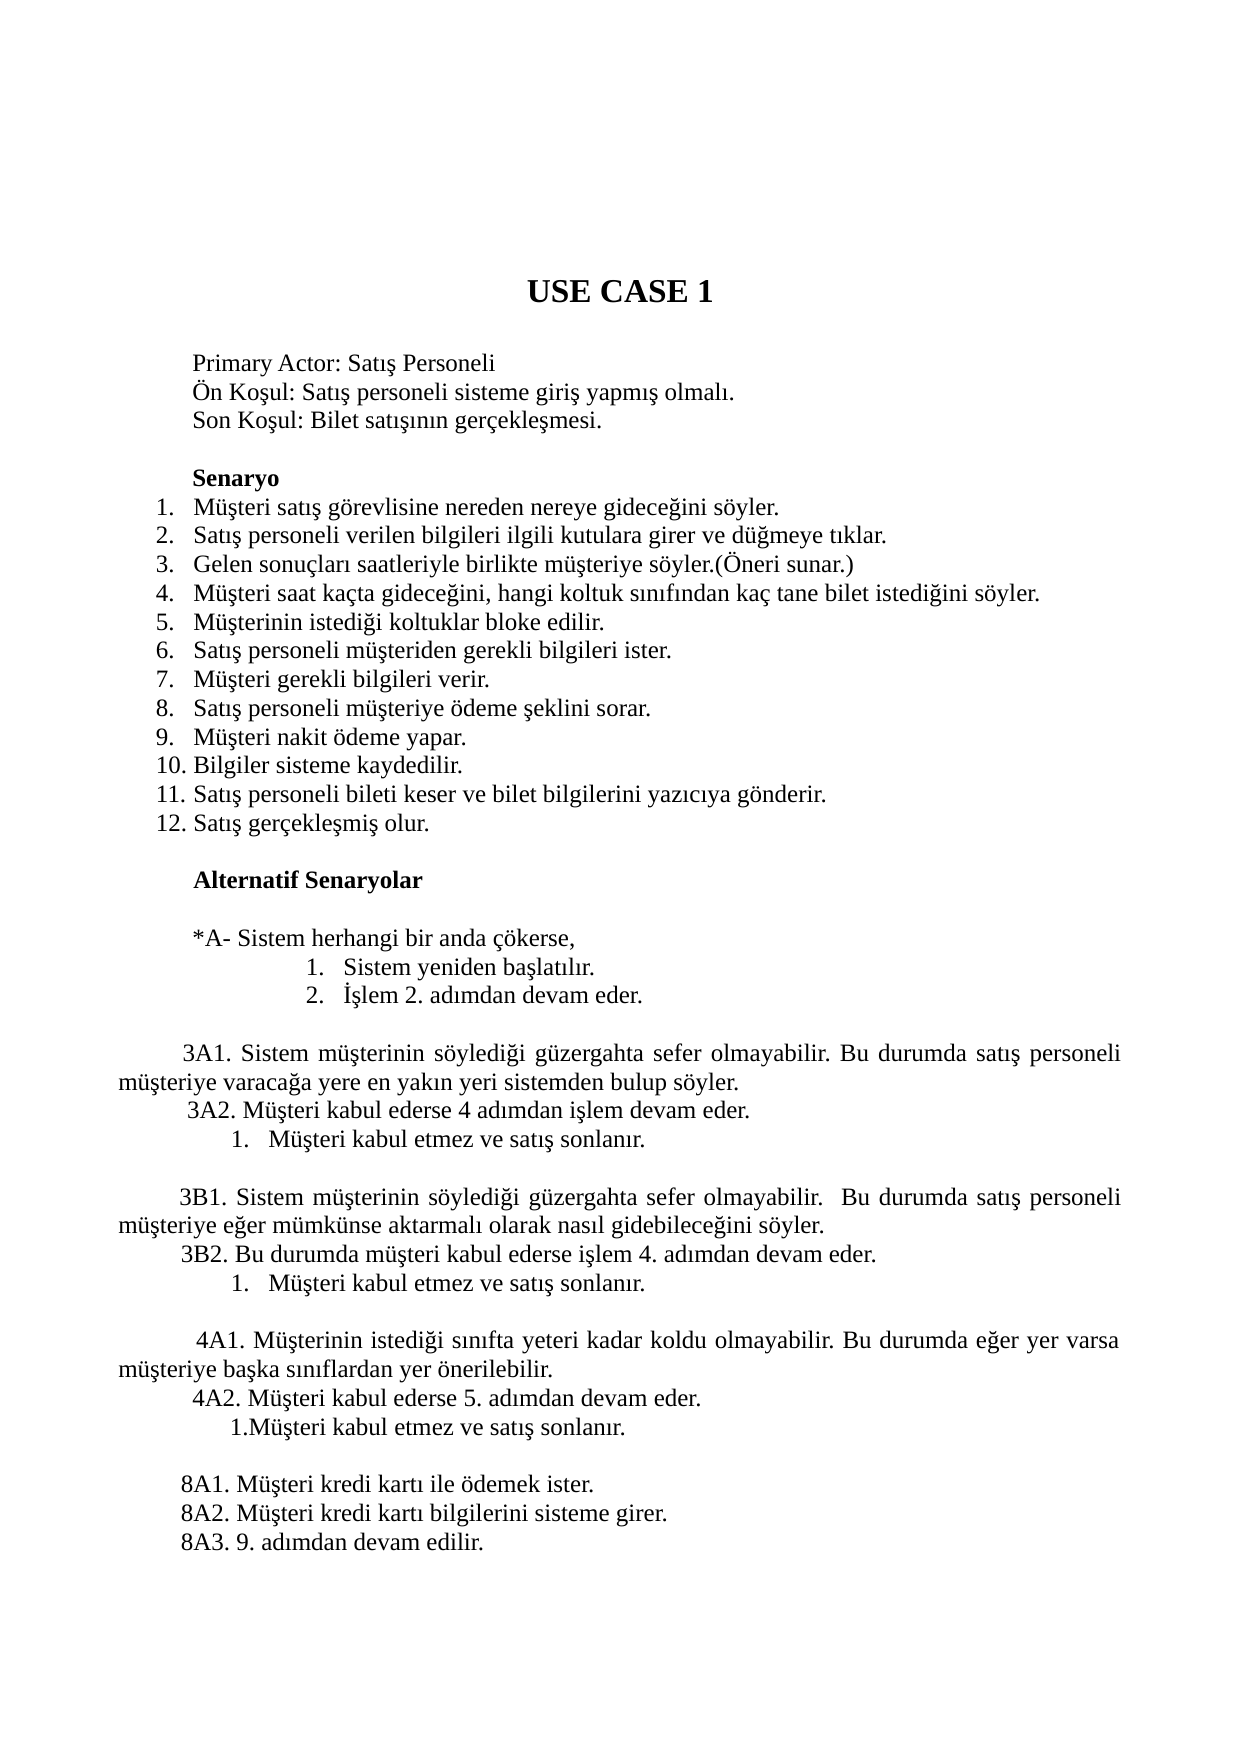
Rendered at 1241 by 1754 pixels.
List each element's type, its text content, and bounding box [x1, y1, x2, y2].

list Müşteri saat kaçta gideceğini, hangi koltuk sınıfından kaç tane bilet istediğini söyler. [156, 578, 1122, 607]
list Müşteri nakit ödeme yapar. [156, 722, 1122, 751]
list Satış gerçekleşmiş olur. [156, 808, 1122, 837]
list Satış personeli müşteriye ödeme şeklini sorar. [156, 693, 1122, 722]
list Müşterinin istediği koltuklar bloke edilir. [156, 607, 1122, 636]
list Müşteri gerekli bilgileri verir. [156, 664, 1122, 693]
text 3B1. Sistem müşterinin söylediği güzergahta sefer olmayabilir. Bu durumda satış personeli müşteriye eğer mümkünse aktarmalı olarak nasıl gidebileceğini söyler. [118, 1182, 1122, 1239]
text 4A2. Müşteri kabul ederse 5. adımdan devam eder. [118, 1383, 1122, 1412]
list Satış personeli bileti keser ve bilet bilgilerini yazıcıya gönderir. [156, 779, 1122, 808]
text 8A1. Müşteri kredi kartı ile ödemek ister. [118, 1469, 1122, 1498]
list Satış personeli müşteriden gerekli bilgileri ister. [156, 636, 1122, 664]
text 3A1. Sistem müşterinin söylediği güzergahta sefer olmayabilir. Bu durumda satış personeli müşteriye varacağa yere en yakın yeri sistemden bulup söyler. [118, 1038, 1122, 1096]
list Gelen sonuçları saatleriyle birlikte müşteriye söyler.(Öneri sunar.) [156, 549, 1122, 578]
text Primary Actor: Satış Personeli [118, 348, 1122, 377]
text 8A2. Müşteri kredi kartı bilgilerini sisteme girer. [118, 1498, 1122, 1527]
list Müşteri kabul etmez ve satış sonlanır. [231, 1268, 1122, 1297]
text 8A3. 9. adımdan devam edilir. [118, 1527, 1122, 1556]
text 4A1. Müşterinin istediği sınıfta yeteri kadar koldu olmayabilir. Bu durumda eğer yer varsa müşteriye başka sınıflardan yer önerilebilir. [118, 1326, 1122, 1383]
list Müşteri satış görevlisine nereden nereye gideceğini söyler. [156, 492, 1122, 521]
text USE CASE 1 [118, 271, 1122, 310]
list Sistem yeniden başlatılır. [306, 952, 1122, 981]
text Son Koşul: Bilet satışının gerçekleşmesi. [118, 406, 1122, 434]
list Müşteri kabul etmez ve satış sonlanır. [231, 1124, 1122, 1153]
list Satış personeli verilen bilgileri ilgili kutulara girer ve düğmeye tıklar. [156, 521, 1122, 549]
text 1.Müşteri kabul etmez ve satış sonlanır. [118, 1412, 1122, 1441]
text Alternatif Senaryolar [118, 866, 1122, 894]
text 3A2. Müşteri kabul ederse 4 adımdan işlem devam eder. [118, 1096, 1122, 1124]
text 3B2. Bu durumda müşteri kabul ederse işlem 4. adımdan devam eder. [118, 1239, 1122, 1268]
text Senaryo [118, 463, 1122, 492]
text *A- Sistem herhangi bir anda çökerse, [118, 923, 1122, 952]
text Ön Koşul: Satış personeli sisteme giriş yapmış olmalı. [118, 377, 1122, 406]
list İşlem 2. adımdan devam eder. [306, 981, 1122, 1009]
list Bilgiler sisteme kaydedilir. [156, 751, 1122, 779]
